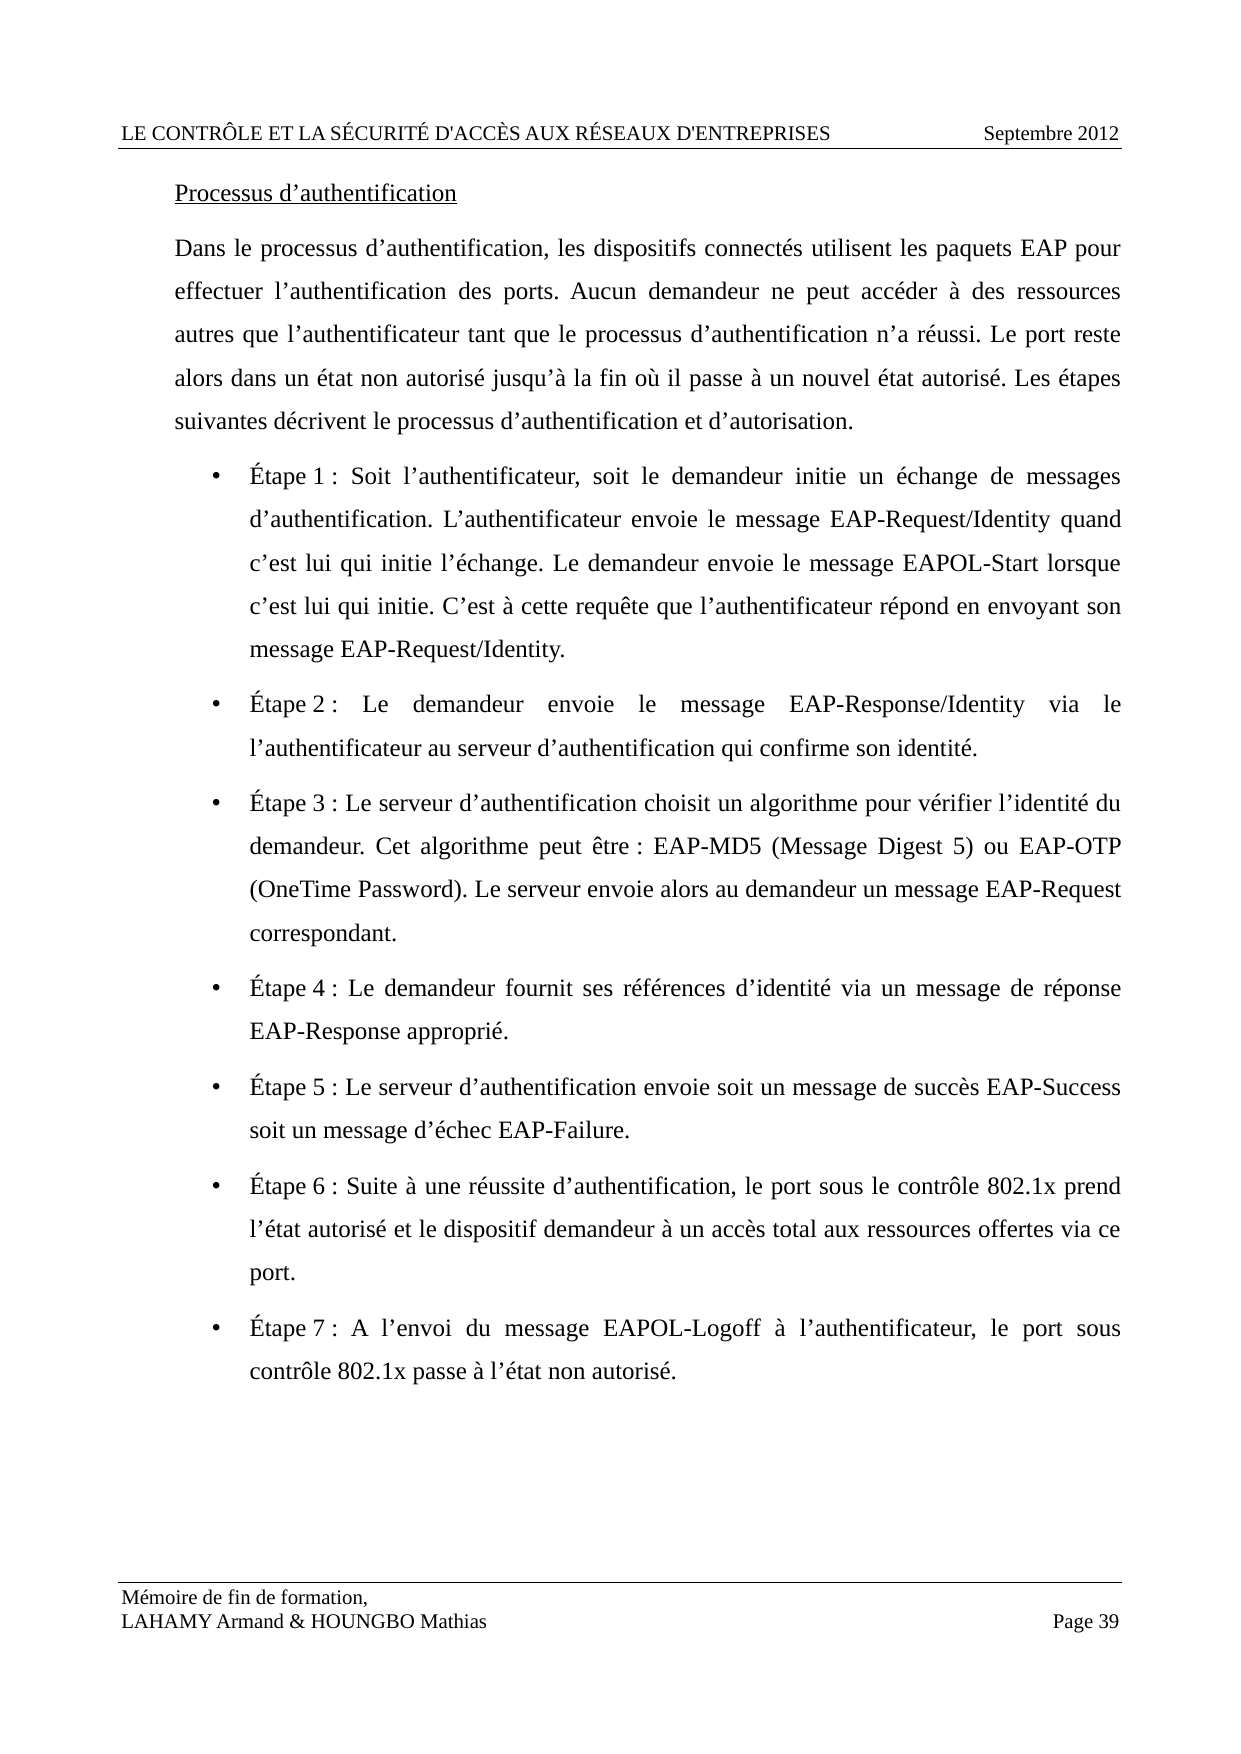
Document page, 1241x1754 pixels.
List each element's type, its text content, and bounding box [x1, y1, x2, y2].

list Étape 5 : Le serveur d’authentification envoie soit un message de succès EAP-Success soit un message d’échec EAP-Failure. [212, 1072, 1122, 1144]
list Étape 3 : Le serveur d’authentification choisit un algorithme pour vérifier l’identité du demandeur. Cet algorithme peut être : EAP-MD5 (Message Digest 5) ou EAP-OTP (OneTime Password). Le serveur envoie alors au demandeur un message EAP-Request correspondant. [212, 788, 1122, 946]
list Étape 4 : Le demandeur fournit ses références d’identité via un message de réponse EAP-Response approprié. [212, 973, 1122, 1045]
list Étape 7 : A l’envoi du message EAPOL-Logoff à l’authentificateur, le port sous contrôle 802.1x passe à l’état non autorisé. [212, 1313, 1122, 1384]
list Étape 6 : Suite à une réussite d’authentification, le port sous le contrôle 802.1x prend l’état autorisé et le dispositif demandeur à un accès total aux ressources offertes via ce port. [212, 1171, 1122, 1286]
text Processus d’authentification [174, 178, 1122, 206]
list Étape 2 : Le demandeur envoie le message EAP-Response/Identity via le l’authentificateur au serveur d’authentification qui confirme son identité. [212, 689, 1122, 761]
text Dans le processus d’authentification, les dispositifs connectés utilisent les paquets EAP pour effectuer l’authentification des ports. Aucun demandeur ne peut accéder à des ressources autres que l’authentificateur tant que le processus d’authentification n’a réussi. Le port reste alors dans un état non autorisé jusqu’à la fin où il passe à un nouvel état autorisé. Les étapes suivantes décrivent le processus d’authentification et d’autorisation. [174, 233, 1122, 434]
list Étape 1 : Soit l’authentificateur, soit le demandeur initie un échange de messages d’authentification. L’authentificateur envoie le message EAP-Request/Identity quand c’est lui qui initie l’échange. Le demandeur envoie le message EAPOL-Start lorsque c’est lui qui initie. C’est à cette requête que l’authentificateur répond en envoyant son message EAP-Request/Identity. [212, 461, 1122, 663]
